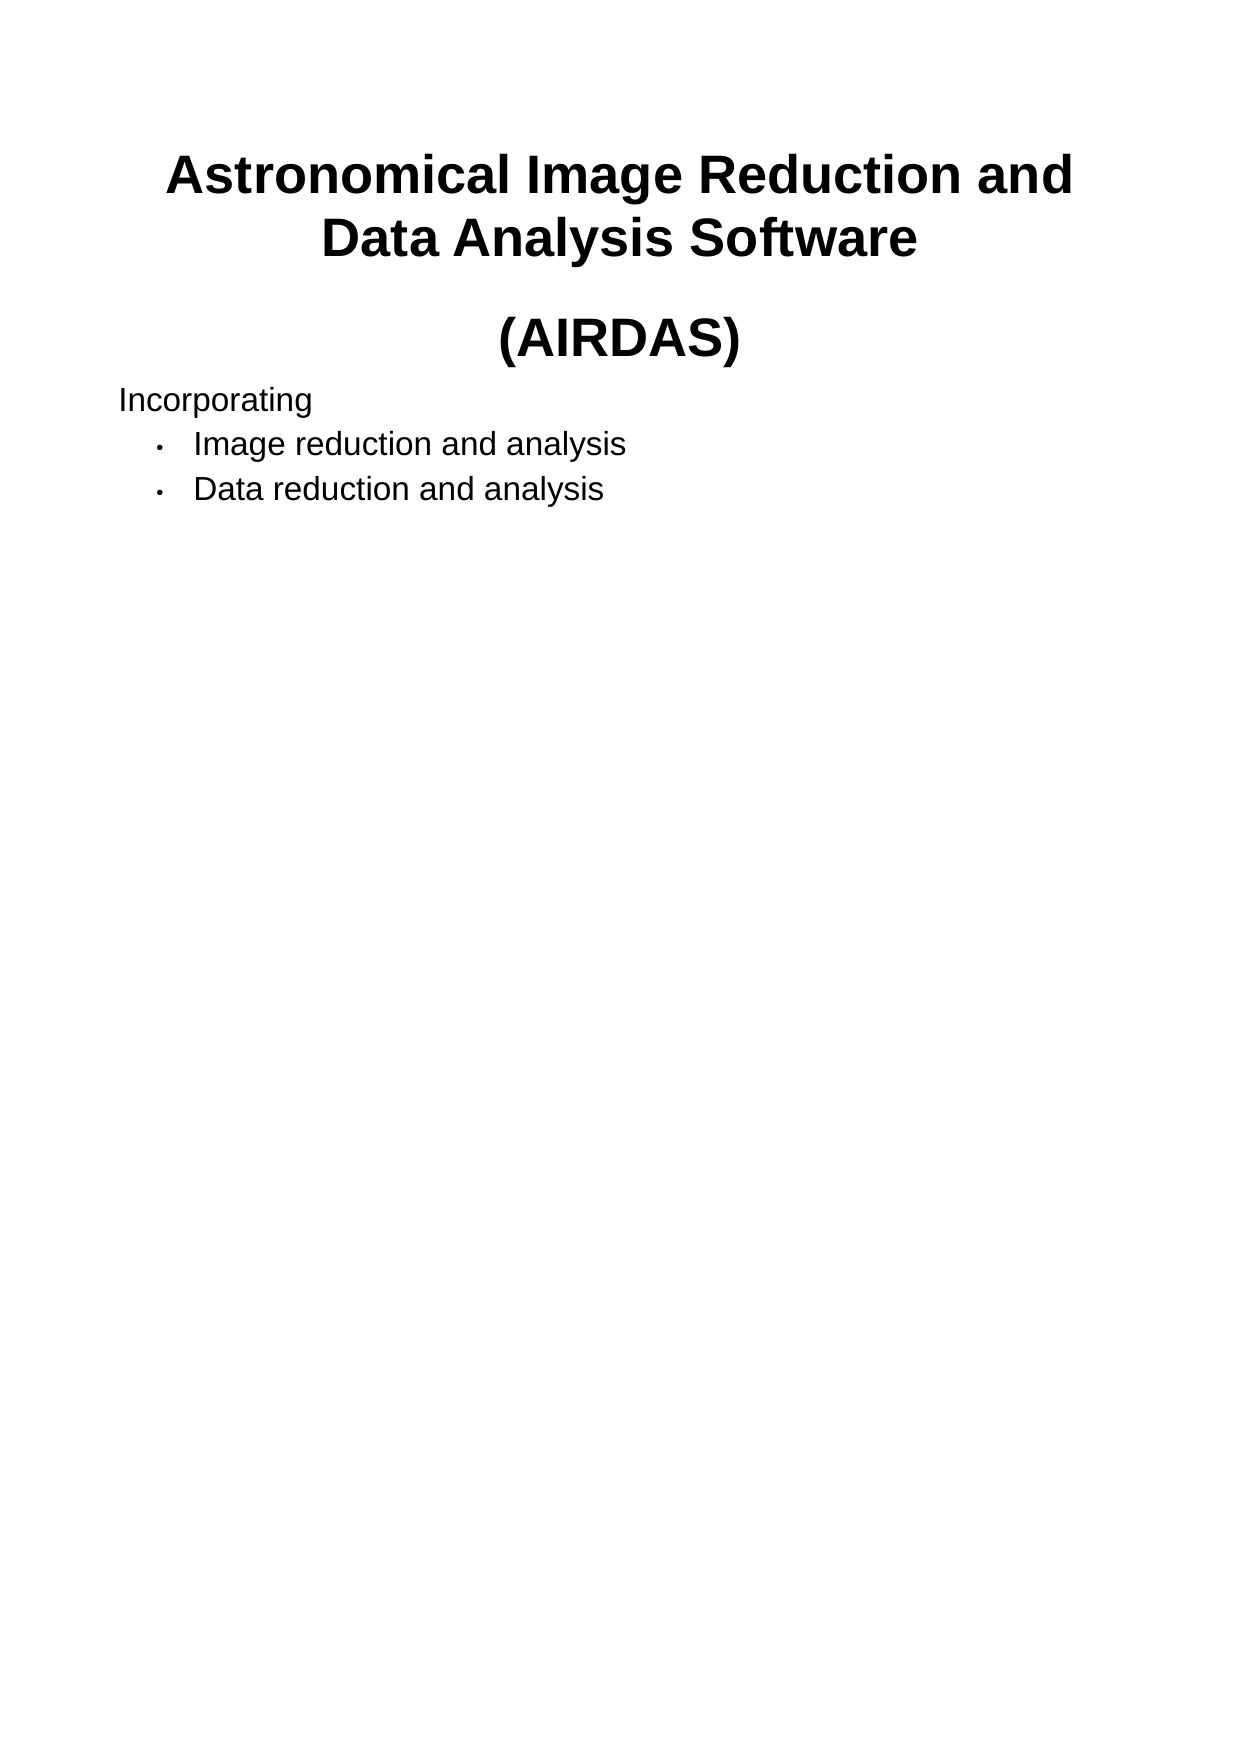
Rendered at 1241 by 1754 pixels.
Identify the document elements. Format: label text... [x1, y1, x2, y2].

text Incorporating [118, 380, 1122, 418]
list Image reduction and analysis [156, 424, 1122, 463]
list Data reduction and analysis [156, 469, 1122, 507]
subtitle (AIRDAS) [118, 305, 1122, 367]
subtitle Astronomical Image Reduction and Data Analysis Software [118, 143, 1122, 268]
